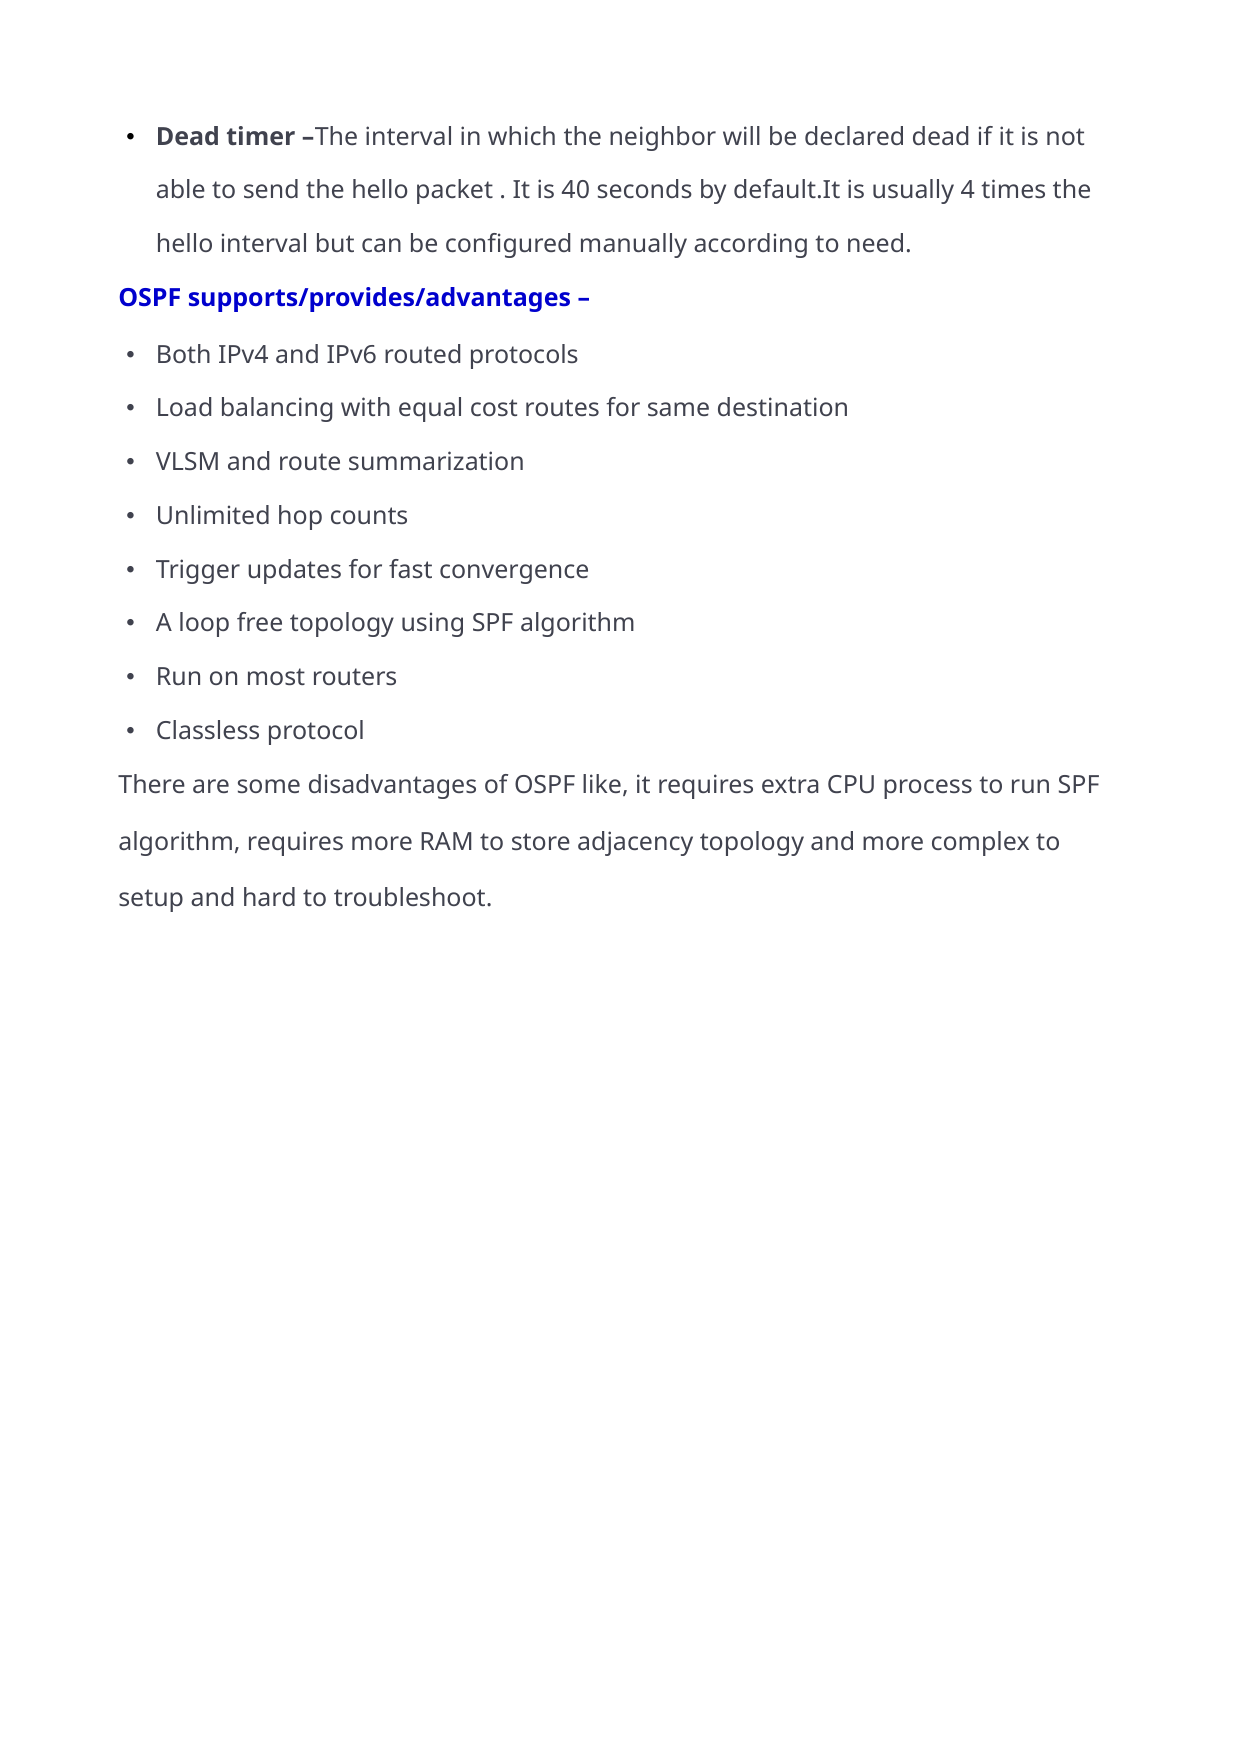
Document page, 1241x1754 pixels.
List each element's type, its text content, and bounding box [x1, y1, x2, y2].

list Run on most routers [156, 659, 1122, 693]
list Trigger updates for fast convergence [156, 551, 1122, 585]
text OSPF supports/provides/advantages – [118, 279, 1122, 313]
list Classless protocol [156, 712, 1122, 747]
text There are some disadvantages of OSPF like, it requires extra CPU process to run SPF algorithm, requires more RAM to store adjacency topology and more complex to setup and hard to troubleshoot. [118, 766, 1122, 914]
list A loop free topology using SPF algorithm [156, 605, 1122, 639]
list Both IPv4 and IPv6 routed protocols [156, 336, 1122, 370]
list Dead timer –The interval in which the neighbor will be declared dead if it is not able to send the hello packet . It is 40 seconds by default.It is usually 4 times the hello interval but can be configured manually according to need. [156, 118, 1122, 260]
list Unlimited hop counts [156, 497, 1122, 532]
list Load balancing with equal cost routes for same destination [156, 390, 1122, 424]
list VLSM and route summarization [156, 444, 1122, 478]
